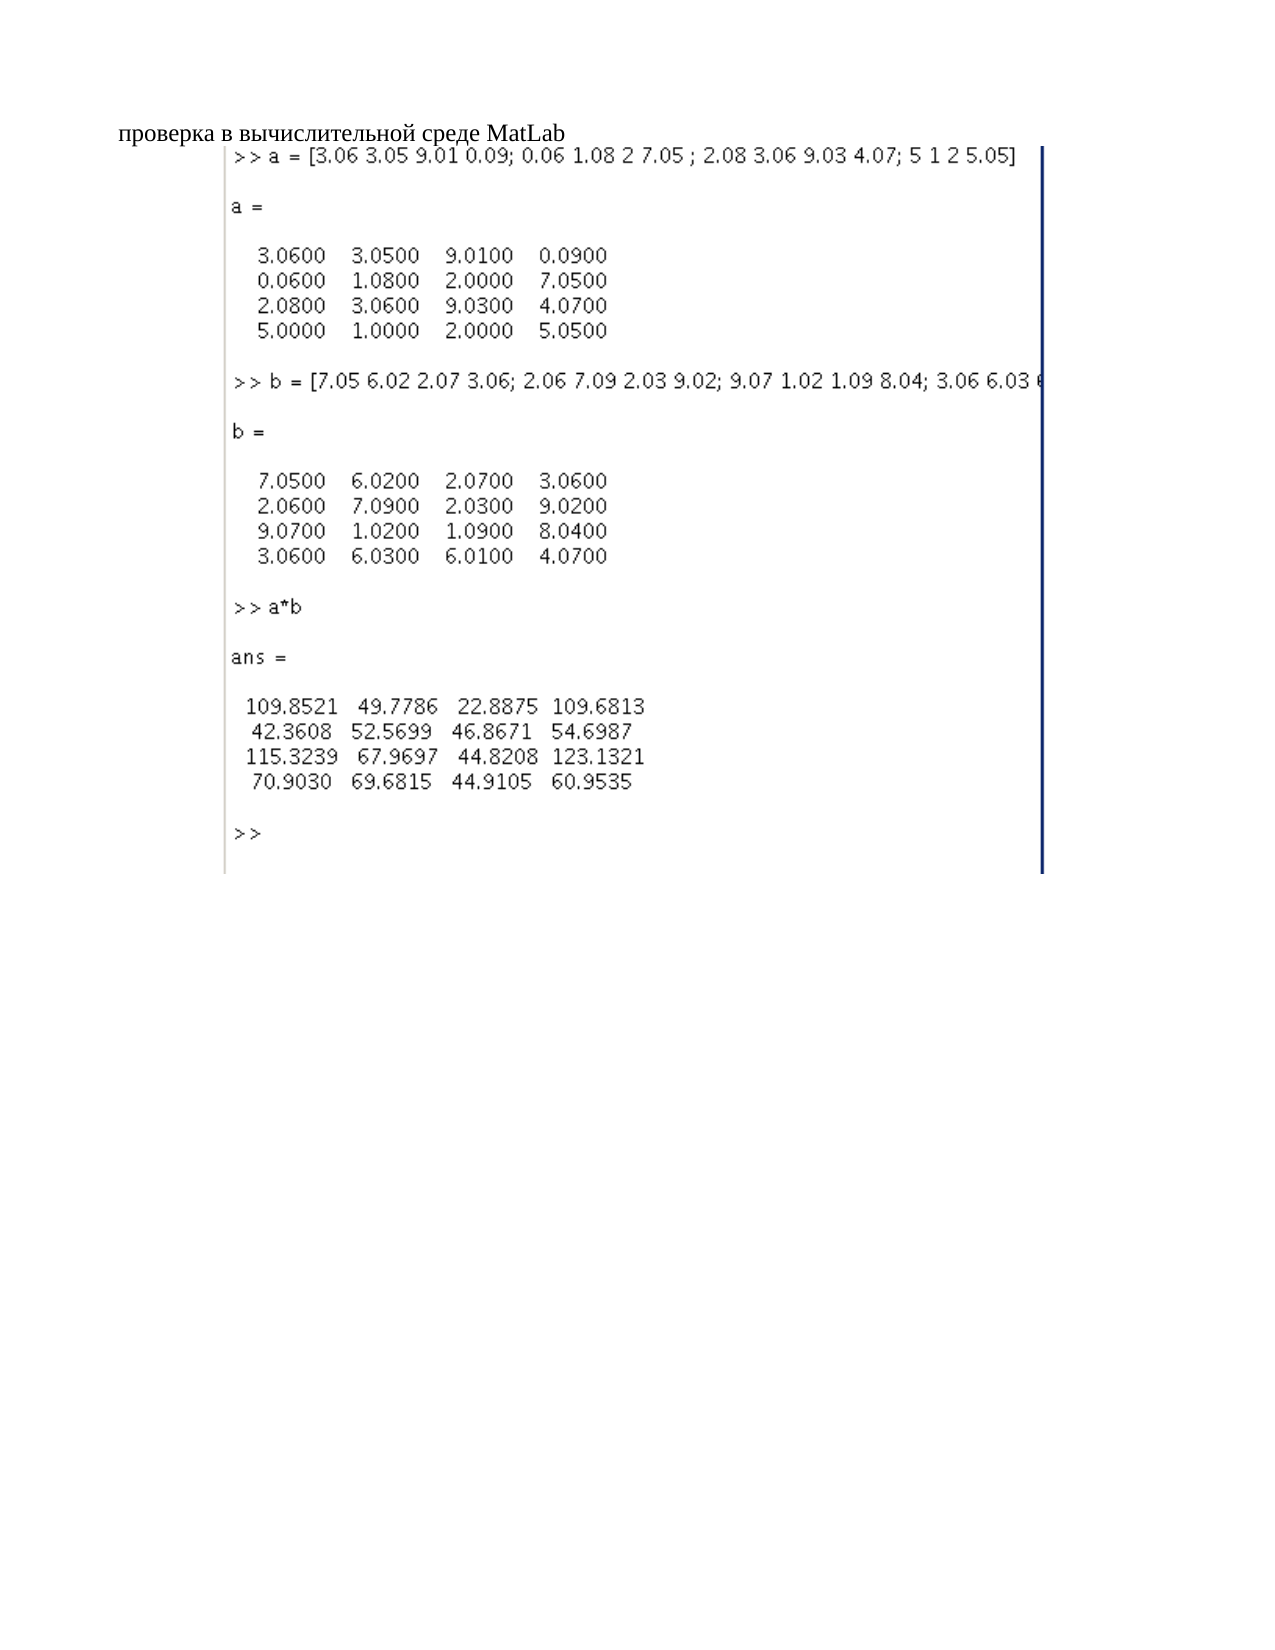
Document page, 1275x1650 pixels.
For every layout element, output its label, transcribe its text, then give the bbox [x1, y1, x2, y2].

picture [223, 146, 1052, 874]
text проверка в вычислительной среде MatLab [118, 118, 1157, 147]
